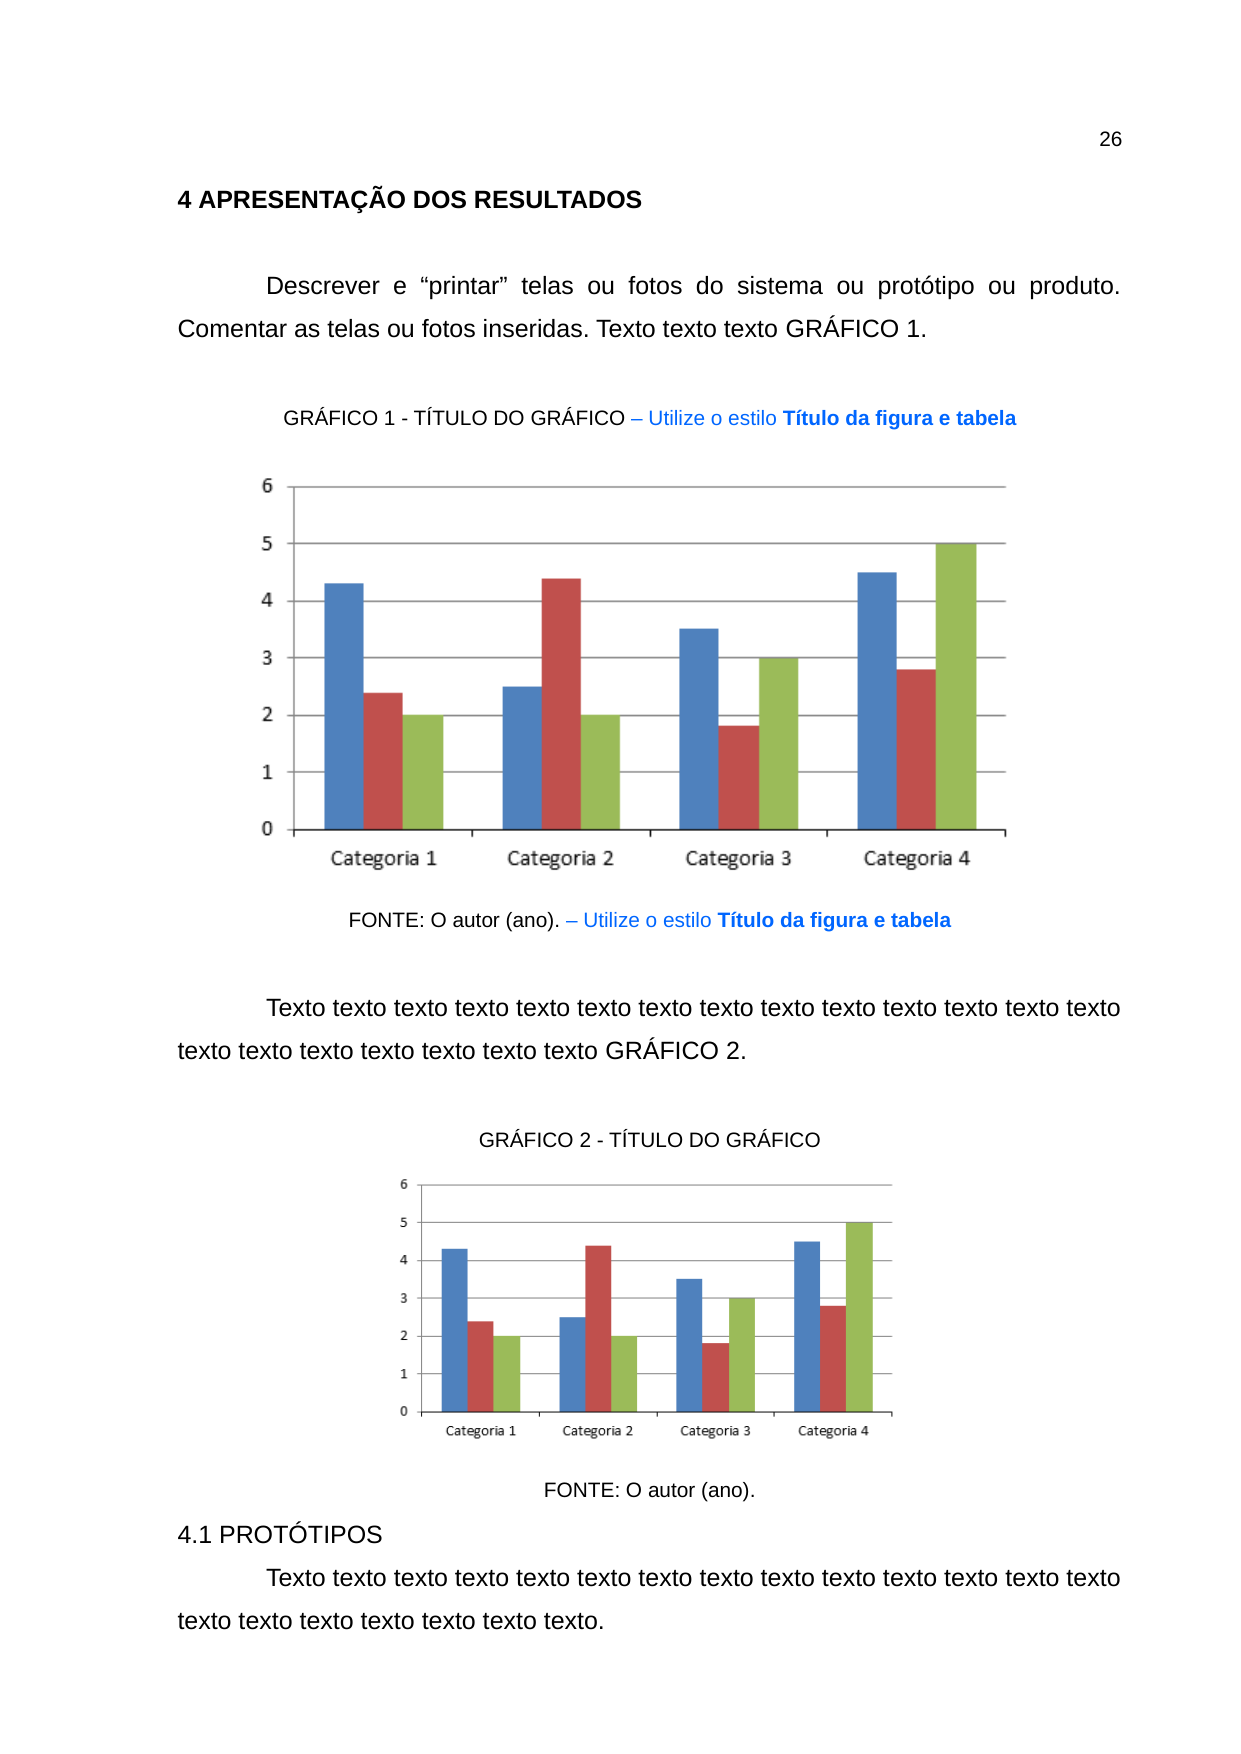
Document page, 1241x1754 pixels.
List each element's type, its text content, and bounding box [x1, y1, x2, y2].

text GRÁFICO 2 - TÍTULO DO GRÁFICO [177, 1128, 1122, 1152]
picture [389, 1170, 910, 1453]
text FONTE: O autor (ano). [177, 1478, 1122, 1502]
picture [245, 463, 1033, 892]
text Texto texto texto texto texto texto texto texto texto texto texto texto texto texto texto texto texto texto texto texto texto. [177, 1563, 1122, 1635]
subtitle APRESENTAÇÃO DOS RESULTADOS [177, 185, 1122, 214]
text Texto texto texto texto texto texto texto texto texto texto texto texto texto texto texto texto texto texto texto texto texto GRÁFICO 2. [177, 993, 1122, 1065]
text Descrever e “printar” telas ou fotos do sistema ou protótipo ou produto. Comentar as telas ou fotos inseridas. Texto texto texto GRÁFICO 1. [177, 271, 1122, 343]
text FONTE: O autor (ano). – Utilize o estilo Título da figura e tabela [177, 908, 1122, 932]
text GRÁFICO 1 - TÍTULO DO GRÁFICO – Utilize o estilo Título da figura e tabela [177, 405, 1122, 429]
subtitle protótipos [177, 1520, 1122, 1548]
